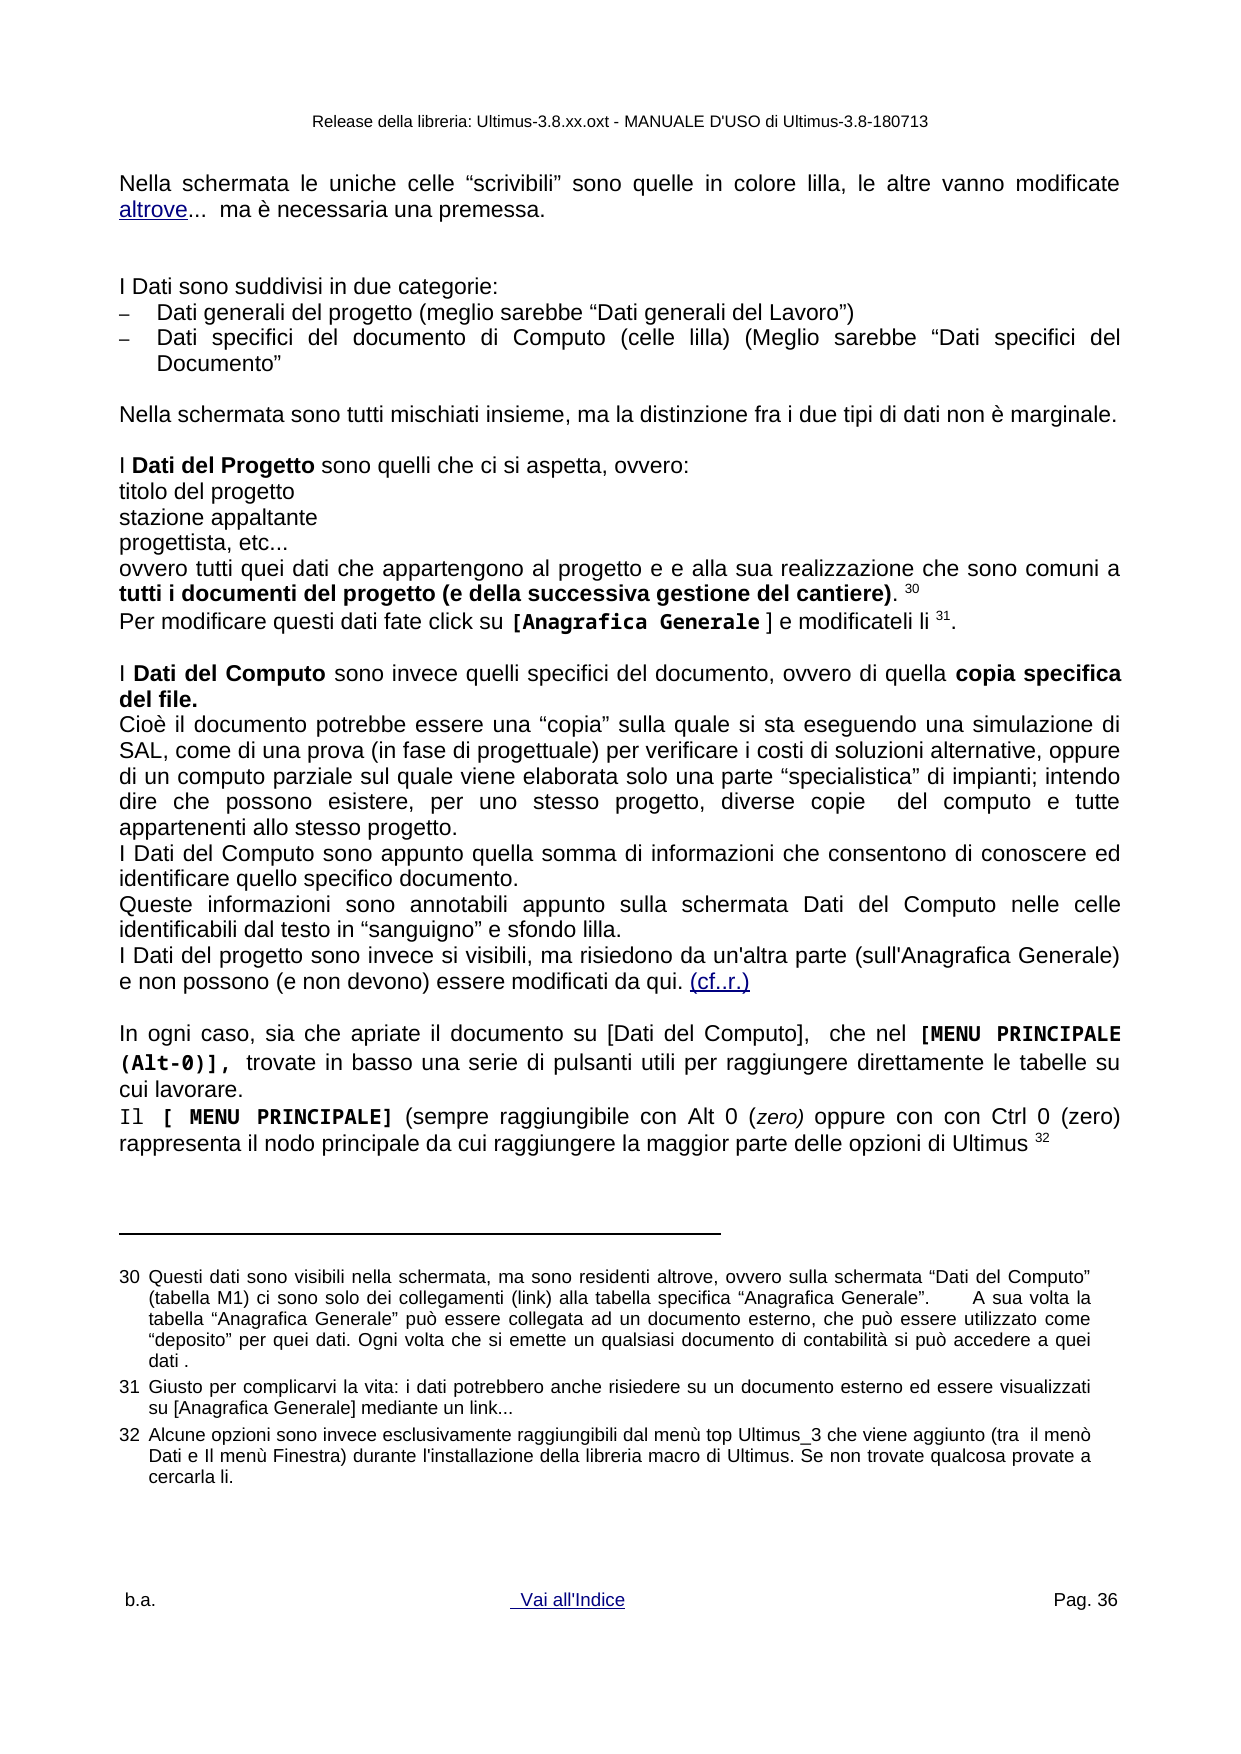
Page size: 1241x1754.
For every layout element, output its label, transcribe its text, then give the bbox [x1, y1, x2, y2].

text Nella schermata le uniche celle “scrivibili” sono quelle in colore lilla, le altre vanno modificate altrove... ma è necessaria una premessa. [119, 171, 1121, 222]
list Giusto per complicarvi la vita: i dati potrebbero anche risiedere su un documento esterno ed essere visualizzati su [Anagrafica Generale] mediante un link... [119, 1377, 1092, 1419]
list Dati specifici del documento di Computo (celle lilla) (Meglio sarebbe “Dati specifici del Documento” [119, 325, 1121, 376]
text I Dati sono suddivisi in due categorie: [119, 274, 1121, 299]
text In ogni caso, sia che apriate il documento su [Dati del Computo], che nel [MENU PRINCIPALE (Alt-0)], trovate in basso una serie di pulsanti utili per raggiungere direttamente le tabelle su cui lavorare. [119, 1019, 1121, 1102]
list Questi dati sono visibili nella schermata, ma sono residenti altrove, ovvero sulla schermata “Dati del Computo” (tabella M1) ci sono solo dei collegamenti (link) alla tabella specifica “Anagrafica Generale”. A sua volta la tabella “Anagrafica Generale” può essere collegata ad un documento esterno, che può essere utilizzato come “deposito” per quei dati. Ogni volta che si emette un qualsiasi documento di contabilità si può accedere a quei dati . [119, 1266, 1092, 1371]
text Nella schermata sono tutti mischiati insieme, ma la distinzione fra i due tipi di dati non è marginale. [119, 402, 1121, 427]
list I Dati del Computo sono invece quelli specifici del documento, ovvero di quella copia specifica del file. [119, 661, 1121, 712]
list titolo del progetto [119, 479, 1121, 504]
list Queste informazioni sono annotabili appunto sulla schermata Dati del Computo nelle celle identificabili dal testo in “sanguigno” e sfondo lilla. [119, 891, 1121, 943]
text Alcune opzioni sono invece esclusivamente raggiungibili dal menù top Ultimus_3 che viene aggiunto (tra il menò Dati e Il menù Finestra) durante l'installazione della libreria macro di Ultimus. Se non trovate qualcosa provate a cercarla li. [119, 1424, 1092, 1487]
list stazione appaltante [119, 504, 1121, 530]
list progettista, etc... [119, 530, 1121, 556]
list ovvero tutti quei dati che appartengono al progetto e e alla sua realizzazione che sono comuni a tutti i documenti del progetto (e della successiva gestione del cantiere). [119, 556, 1121, 607]
list I Dati del progetto sono invece si visibili, ma risiedono da un'altra parte (sull'Anagrafica Generale) e non possono (e non devono) essere modificati da qui. (cf..r.) [119, 943, 1121, 994]
list I Dati del Computo sono appunto quella somma di informazioni che consentono di conoscere ed identificare quello specifico documento. [119, 840, 1121, 891]
text Il [ MENU PRINCIPALE] (sempre raggiungibile con Alt 0 (zero) oppure con con Ctrl 0 (zero) rappresenta il nodo principale da cui raggiungere la maggior parte delle opzioni di Ultimus [119, 1102, 1121, 1156]
list Cioè il documento potrebbe essere una “copia” sulla quale si sta eseguendo una simulazione di SAL, come di una prova (in fase di progettuale) per verificare i costi di soluzioni alternative, oppure di un computo parziale sul quale viene elaborata solo una parte “specialistica” di impianti; intendo dire che possono esistere, per uno stesso progetto, diverse copie del computo e tutte appartenenti allo stesso progetto. [119, 712, 1121, 840]
list Per modificare questi dati fate click su [Anagrafica Generale ] e modificateli li . [119, 607, 1121, 635]
list Dati generali del progetto (meglio sarebbe “Dati generali del Lavoro”) [119, 299, 1121, 325]
list I Dati del Progetto sono quelli che ci si aspetta, ovvero: [119, 453, 1121, 479]
